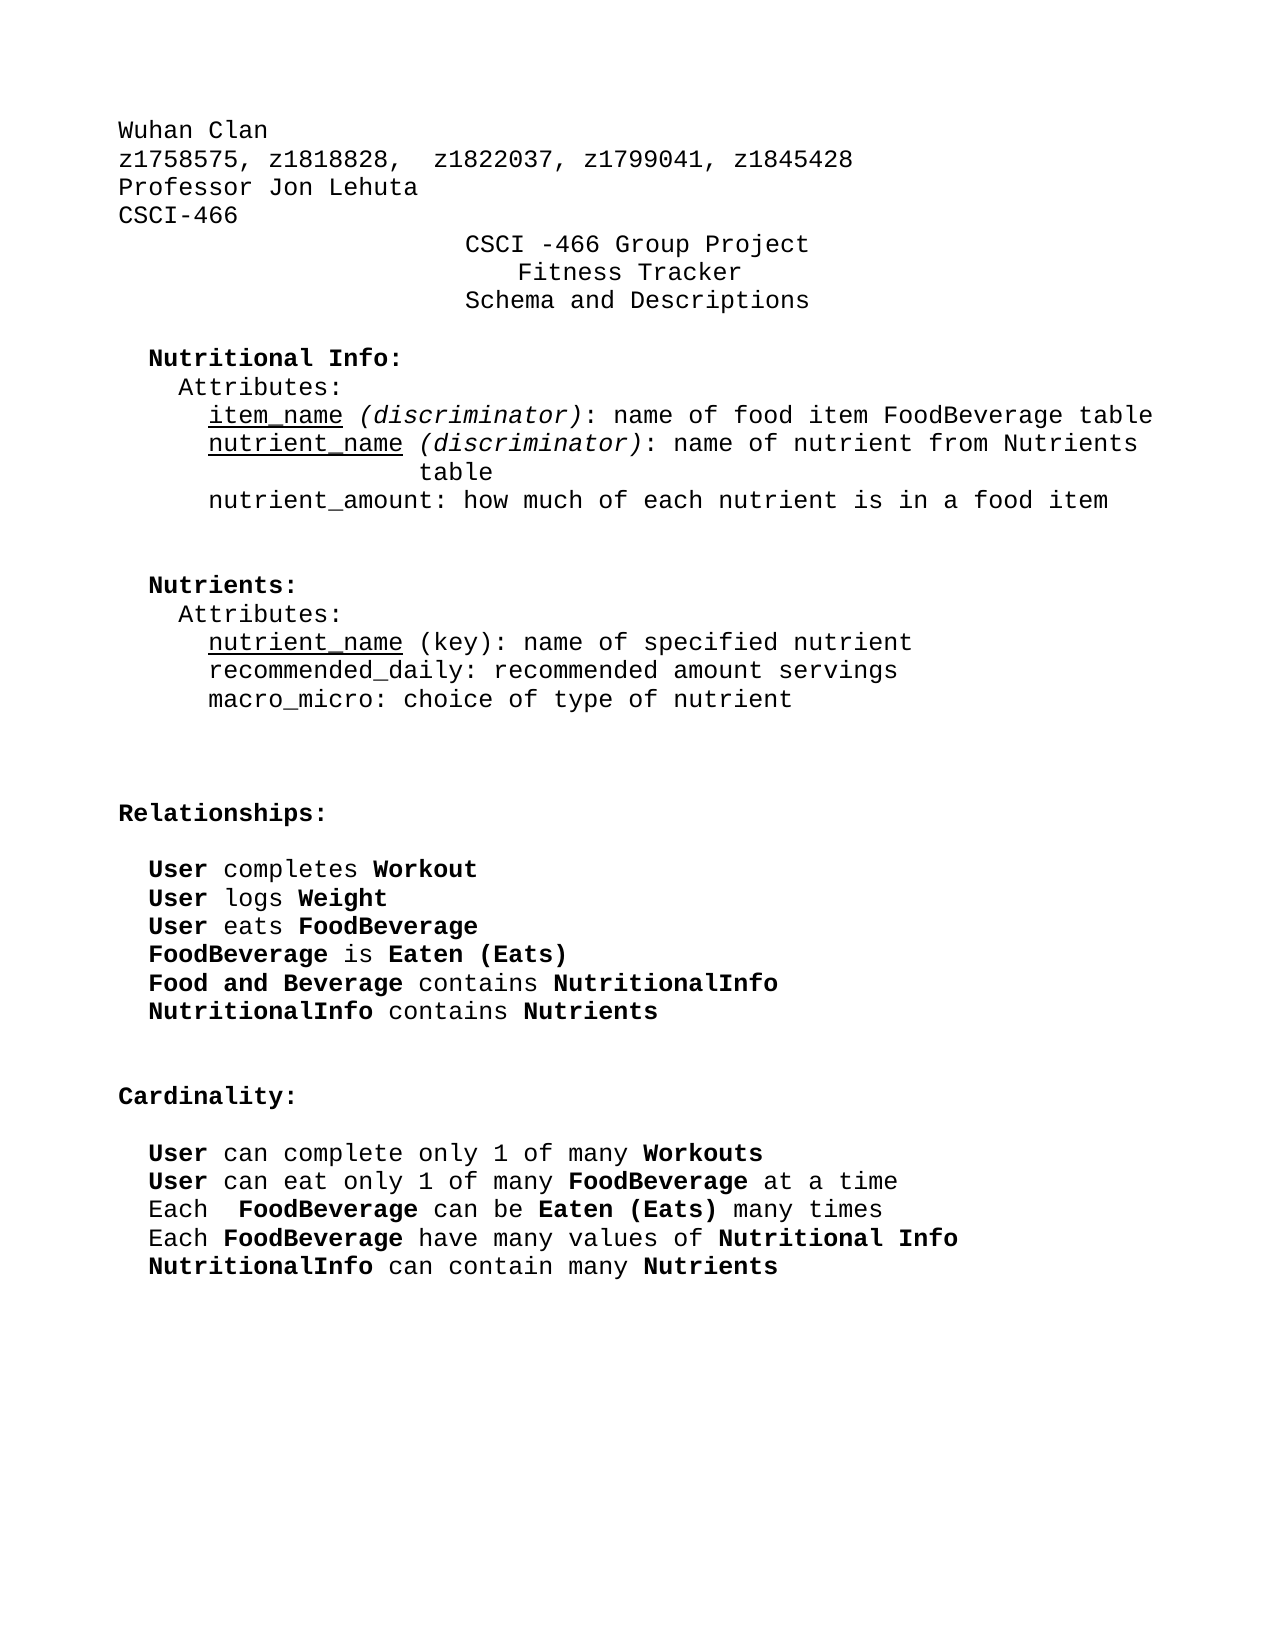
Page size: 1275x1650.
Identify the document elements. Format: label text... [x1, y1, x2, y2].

text item_name (discriminator): name of food item FoodBeverage table [118, 403, 1157, 431]
text User can complete only 1 of many Workouts [118, 1140, 1157, 1168]
text nutrient_name (discriminator): name of nutrient from Nutrients table [118, 431, 1157, 488]
text macro_micro: choice of type of nutrient [118, 686, 1157, 715]
text Cardinality: [118, 1083, 1157, 1112]
text User completes Workout [118, 857, 1157, 885]
text recommended_daily: recommended amount servings [118, 658, 1157, 686]
text Food and Beverage contains NutritionalInfo [118, 970, 1157, 998]
text nutrient_name (key): name of specified nutrient [118, 630, 1157, 658]
text Each FoodBeverage can be Eaten (Eats) many times [118, 1197, 1157, 1225]
text Attributes: [118, 601, 1157, 630]
text NutritionalInfo contains Nutrients [118, 998, 1157, 1027]
text User can eat only 1 of many FoodBeverage at a time [118, 1168, 1157, 1197]
text User logs Weight [118, 885, 1157, 913]
text Attributes: [118, 374, 1157, 403]
text FoodBeverage is Eaten (Eats) [118, 942, 1157, 970]
text Each FoodBeverage have many values of Nutritional Info [118, 1225, 1157, 1253]
text User eats FoodBeverage [118, 913, 1157, 942]
text Relationships: [118, 800, 1157, 828]
text Nutrients: [118, 573, 1157, 601]
text nutrient_amount: how much of each nutrient is in a food item [118, 488, 1157, 516]
text Nutritional Info: [118, 346, 1157, 374]
text NutritionalInfo can contain many Nutrients [118, 1253, 1157, 1282]
